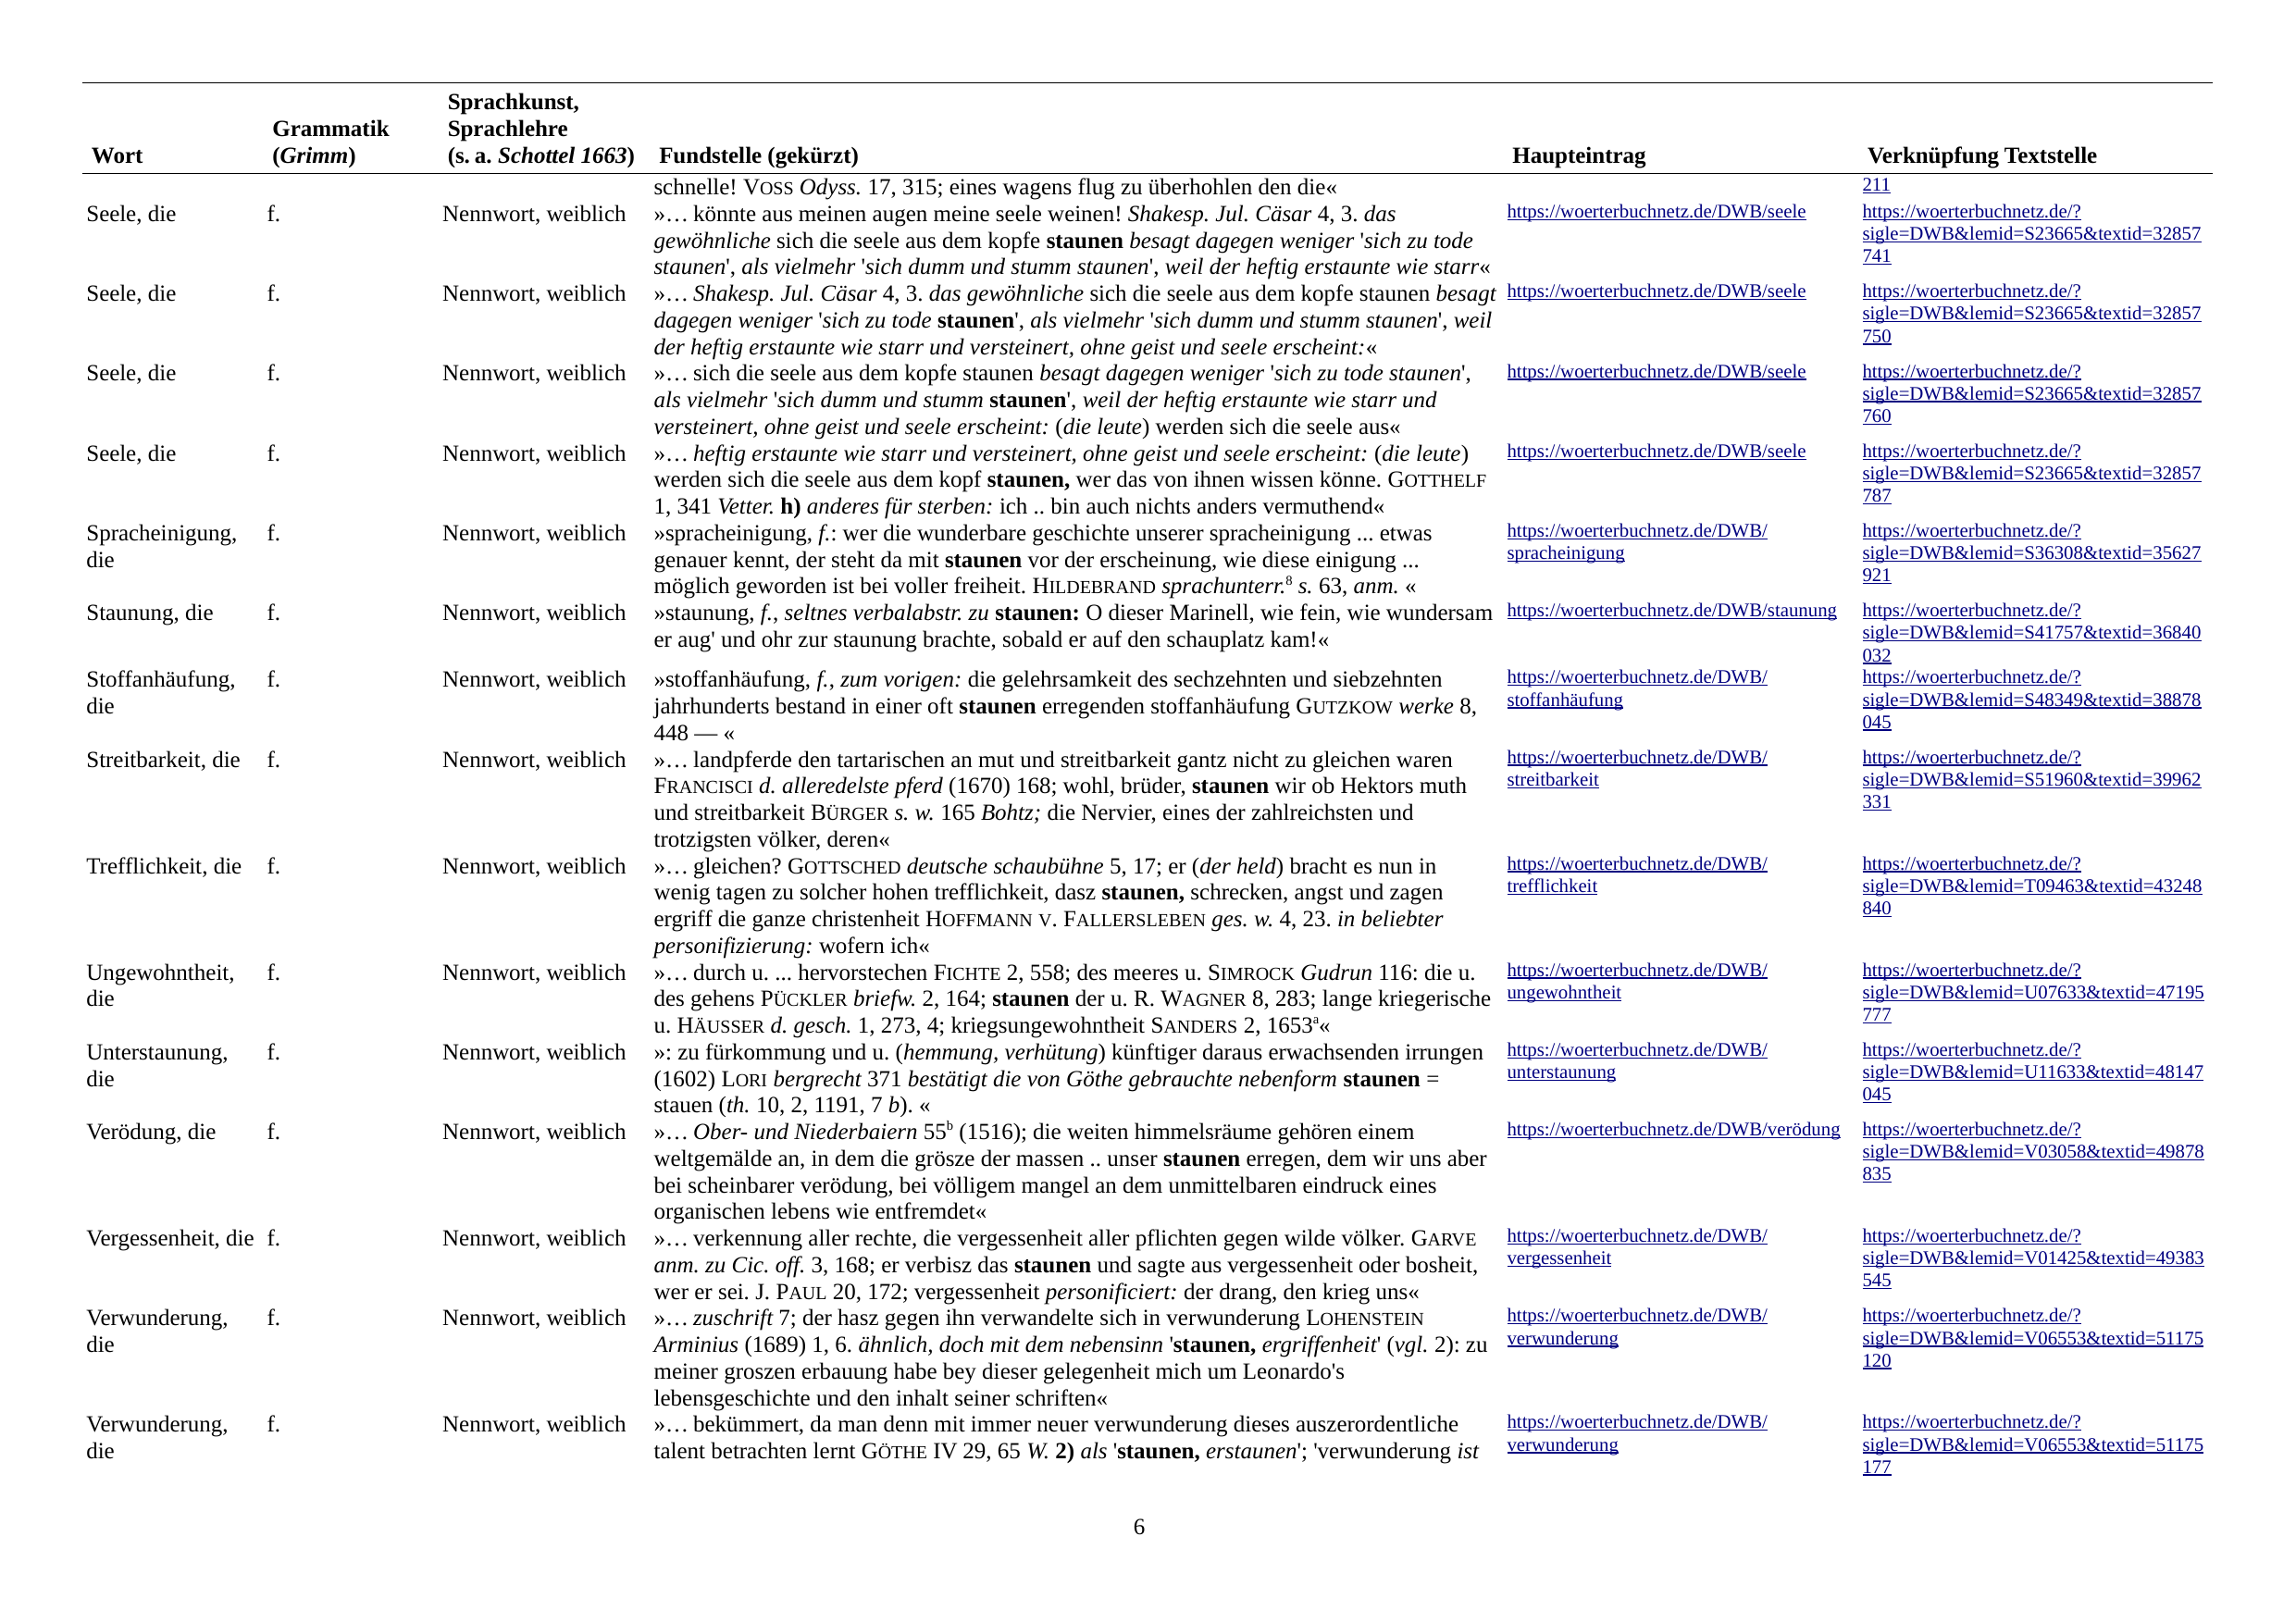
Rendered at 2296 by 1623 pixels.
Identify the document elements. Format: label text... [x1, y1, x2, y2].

table_cell Nennwort, weiblich [438, 1305, 650, 1410]
table_cell Verwunderung, die [82, 1305, 263, 1410]
table_cell »… heftig erstaunte wie starr und versteinert, ohne geist und seele erscheint: (die leute) werden sich die seele aus dem kopf staunen, wer das von ihnen wissen könne. Gotthelf 1, 341 Vetter. h) anderes für sterben: ich .. bin auch nichts anders vermuthend« [650, 440, 1503, 519]
table_cell Ungewohntheit, die [82, 959, 263, 1038]
table_cell »… gleichen? Gottsched deutsche schaubühne 5, 17; er (der held) bracht es nun in wenig tagen zu solcher hohen trefflichkeit, dasz staunen, schrecken, angst und zagen ergriff die ganze christenheit Hoffmann v. Fallersleben ges. w. 4, 23. in beliebter personifizierung: wofern ich« [650, 852, 1503, 959]
table_cell https://woerterbuchnetz.de/?sigle=DWB&lemid=S48349&textid=38878045 [1858, 666, 2213, 746]
table_cell »… durch u. ... hervorstechen Fichte 2, 558; des meeres u. Simrock Gudrun 116: die u. des gehens Pückler briefw. 2, 164; staunen der u. R. Wagner 8, 283; lange kriegerische u. Häusser d. gesch. 1, 273, 4; kriegsungewohntheit Sanders 2, 1653a« [650, 959, 1503, 1038]
table_cell f. [263, 360, 438, 440]
table_cell https://woerterbuchnetz.de/?sigle=DWB&lemid=S36308&textid=35627921 [1858, 519, 2213, 599]
table_cell f. [263, 959, 438, 1038]
table_cell »… landpferde den tartarischen an mut und streitbarkeit gantz nicht zu gleichen waren Francisci d. alleredelste pferd (1670) 168; wohl, brüder, staunen wir ob Hektors muth und streitbarkeit Bürger s. w. 165 Bohtz; die Nervier, eines der zahlreichsten und trotzigsten völker, deren« [650, 746, 1503, 852]
table_header Haupteintrag [1503, 83, 1858, 173]
table_cell Nennwort, weiblich [438, 599, 650, 665]
table_cell Stoffanhäufung, die [82, 666, 263, 746]
table_cell Nennwort, weiblich [438, 279, 650, 359]
table_cell 211 [1858, 174, 2213, 200]
table_cell »… Shakesp. Jul. Cäsar 4, 3. das gewöhnliche sich die seele aus dem kopfe staunen besagt dagegen weniger 'sich zu tode staunen', als vielmehr 'sich dumm und stumm staunen', weil der heftig erstaunte wie starr und versteinert, ohne geist und seele erscheint:« [650, 279, 1503, 359]
table_cell Seele, die [82, 360, 263, 440]
table_cell Seele, die [82, 279, 263, 359]
table_cell Streitbarkeit, die [82, 746, 263, 852]
table_cell f. [263, 1224, 438, 1304]
table_cell »… Ober- und Niederbaiern 55b (1516); die weiten himmelsräume gehören einem weltgemälde an, in dem die grösze der massen .. unser staunen erregen, dem wir uns aber bei scheinbarer verödung, bei völligem mangel an dem unmittelbaren eindruck eines organischen lebens wie entfremdet« [650, 1118, 1503, 1224]
table_cell https://woerterbuchnetz.de/DWB/staunung [1503, 599, 1858, 665]
table_cell https://woerterbuchnetz.de/DWB/unterstaunung [1503, 1038, 1858, 1118]
table_cell »: zu fürkommung und u. (hemmung, verhütung) künftiger daraus erwachsenden irrungen (1602) Lori bergrecht 371 bestätigt die von Göthe gebrauchte nebenform staunen = stauen (th. 10, 2, 1191, 7 b). « [650, 1038, 1503, 1118]
table_cell https://woerterbuchnetz.de/?sigle=DWB&lemid=S51960&textid=39962331 [1858, 746, 2213, 852]
table_cell »… sich die seele aus dem kopfe staunen besagt dagegen weniger 'sich zu tode staunen', als vielmehr 'sich dumm und stumm staunen', weil der heftig erstaunte wie starr und versteinert, ohne geist und seele erscheint: (die leute) werden sich die seele aus« [650, 360, 1503, 440]
table_cell »… könnte aus meinen augen meine seele weinen! Shakesp. Jul. Cäsar 4, 3. das gewöhnliche sich die seele aus dem kopfe staunen besagt dagegen weniger 'sich zu tode staunen', als vielmehr 'sich dumm und stumm staunen', weil der heftig erstaunte wie starr« [650, 200, 1503, 279]
table_cell Nennwort, weiblich [438, 440, 650, 519]
table_cell Nennwort, weiblich [438, 1411, 650, 1478]
table_cell https://woerterbuchnetz.de/DWB/seele [1503, 360, 1858, 440]
table_cell https://woerterbuchnetz.de/DWB/seele [1503, 440, 1858, 519]
table_cell »… zuschrift 7; der hasz gegen ihn verwandelte sich in verwunderung Lohenstein Arminius (1689) 1, 6. ähnlich, doch mit dem nebensinn 'staunen, ergriffenheit' (vgl. 2): zu meiner groszen erbauung habe bey dieser gelegenheit mich um Leonardo's lebensgeschichte und den inhalt seiner schriften« [650, 1305, 1503, 1410]
table_header Fundstelle (gekürzt) [650, 83, 1503, 173]
table_cell https://woerterbuchnetz.de/DWB/ungewohntheit [1503, 959, 1858, 1038]
table_cell schnelle! Voss Odyss. 17, 315; eines wagens flug zu überhohlen den die« [650, 174, 1503, 200]
table_cell Nennwort, weiblich [438, 746, 650, 852]
table_cell https://woerterbuchnetz.de/?sigle=DWB&lemid=T09463&textid=43248840 [1858, 852, 2213, 959]
table_cell Seele, die [82, 200, 263, 279]
table_cell Nennwort, weiblich [438, 1118, 650, 1224]
table_cell »spracheinigung, f.: wer die wunderbare geschichte unserer spracheinigung ... etwas genauer kennt, der steht da mit staunen vor der erscheinung, wie diese einigung ... möglich geworden ist bei voller freiheit. Hildebrand sprachunterr.8 s. 63, anm. « [650, 519, 1503, 599]
table_header Grammatik (Grimm) [263, 83, 438, 173]
table_cell f. [263, 200, 438, 279]
table_cell https://woerterbuchnetz.de/DWB/verödung [1503, 1118, 1858, 1224]
table_cell Vergessenheit, die [82, 1224, 263, 1304]
table_cell »stoffanhäufung, f., zum vorigen: die gelehrsamkeit des sechzehnten und siebzehnten jahrhunderts bestand in einer oft staunen erregenden stoffanhäufung Gutzkow werke 8, 448 — « [650, 666, 1503, 746]
table_cell [82, 174, 263, 200]
table_cell f. [263, 1118, 438, 1224]
table_cell [438, 174, 650, 200]
table_cell »… bekümmert, da man denn mit immer neuer verwunderung dieses auszerordentliche talent betrachten lernt Göthe IV 29, 65 W. 2) als 'staunen, erstaunen'; 'verwunderung ist [650, 1411, 1503, 1478]
table_cell Nennwort, weiblich [438, 1038, 650, 1118]
table_cell https://woerterbuchnetz.de/DWB/seele [1503, 200, 1858, 279]
table_cell Verwunderung, die [82, 1411, 263, 1478]
table_cell Unterstaunung, die [82, 1038, 263, 1118]
table_cell Nennwort, weiblich [438, 200, 650, 279]
table_cell https://woerterbuchnetz.de/?sigle=DWB&lemid=S23665&textid=32857760 [1858, 360, 2213, 440]
table_cell https://woerterbuchnetz.de/DWB/seele [1503, 279, 1858, 359]
table_cell Staunung, die [82, 599, 263, 665]
table_cell https://woerterbuchnetz.de/?sigle=DWB&lemid=V01425&textid=49383545 [1858, 1224, 2213, 1304]
table_cell https://woerterbuchnetz.de/?sigle=DWB&lemid=S41757&textid=36840032 [1858, 599, 2213, 665]
table_cell Nennwort, weiblich [438, 959, 650, 1038]
table_cell Nennwort, weiblich [438, 360, 650, 440]
table_header Verknüpfung Textstelle [1858, 83, 2213, 173]
table_cell https://woerterbuchnetz.de/?sigle=DWB&lemid=U11633&textid=48147045 [1858, 1038, 2213, 1118]
table_cell [263, 174, 438, 200]
table_cell f. [263, 666, 438, 746]
table_cell f. [263, 1305, 438, 1410]
table_cell f. [263, 279, 438, 359]
table_header Wort [82, 83, 263, 173]
table_cell »… verkennung aller rechte, die vergessenheit aller pflichten gegen wilde völker. Garve anm. zu Cic. off. 3, 168; er verbisz das staunen und sagte aus vergessenheit oder bosheit, wer er sei. J. Paul 20, 172; vergessenheit personificiert: der drang, den krieg uns« [650, 1224, 1503, 1304]
table_cell Seele, die [82, 440, 263, 519]
table_cell https://woerterbuchnetz.de/?sigle=DWB&lemid=S23665&textid=32857787 [1858, 440, 2213, 519]
table_cell Nennwort, weiblich [438, 852, 650, 959]
table_cell f. [263, 1411, 438, 1478]
table_cell Nennwort, weiblich [438, 1224, 650, 1304]
table_cell https://woerterbuchnetz.de/DWB/spracheinigung [1503, 519, 1858, 599]
table_cell f. [263, 519, 438, 599]
table_cell »staunung, f., seltnes verbalabstr. zu staunen: O dieser Marinell, wie fein, wie wundersam er aug' und ohr zur staunung brachte, sobald er auf den schauplatz kam!« [650, 599, 1503, 665]
table_cell https://woerterbuchnetz.de/?sigle=DWB&lemid=V06553&textid=51175177 [1858, 1411, 2213, 1478]
table_header Sprachkunst, Sprachlehre (s. a. Schottel 1663) [438, 83, 650, 173]
table_cell f. [263, 746, 438, 852]
table_cell f. [263, 599, 438, 665]
table_cell Nennwort, weiblich [438, 666, 650, 746]
table_cell Nennwort, weiblich [438, 519, 650, 599]
table_cell https://woerterbuchnetz.de/DWB/vergessenheit [1503, 1224, 1858, 1304]
table_cell https://woerterbuchnetz.de/DWB/stoffanhäufung [1503, 666, 1858, 746]
table_cell Spracheinigung, die [82, 519, 263, 599]
table_cell https://woerterbuchnetz.de/?sigle=DWB&lemid=V06553&textid=51175120 [1858, 1305, 2213, 1410]
table_cell https://woerterbuchnetz.de/DWB/trefflichkeit [1503, 852, 1858, 959]
table_cell https://woerterbuchnetz.de/DWB/verwunderung [1503, 1305, 1858, 1410]
table_cell [1503, 174, 1858, 200]
table_cell https://woerterbuchnetz.de/DWB/verwunderung [1503, 1411, 1858, 1478]
table_cell https://woerterbuchnetz.de/?sigle=DWB&lemid=V03058&textid=49878835 [1858, 1118, 2213, 1224]
table_cell https://woerterbuchnetz.de/?sigle=DWB&lemid=S23665&textid=32857741 [1858, 200, 2213, 279]
table_cell https://woerterbuchnetz.de/DWB/streitbarkeit [1503, 746, 1858, 852]
table_cell https://woerterbuchnetz.de/?sigle=DWB&lemid=U07633&textid=47195777 [1858, 959, 2213, 1038]
table_cell f. [263, 852, 438, 959]
table_cell https://woerterbuchnetz.de/?sigle=DWB&lemid=S23665&textid=32857750 [1858, 279, 2213, 359]
table_cell Trefflichkeit, die [82, 852, 263, 959]
table_cell f. [263, 440, 438, 519]
table_cell f. [263, 1038, 438, 1118]
table_cell Verödung, die [82, 1118, 263, 1224]
